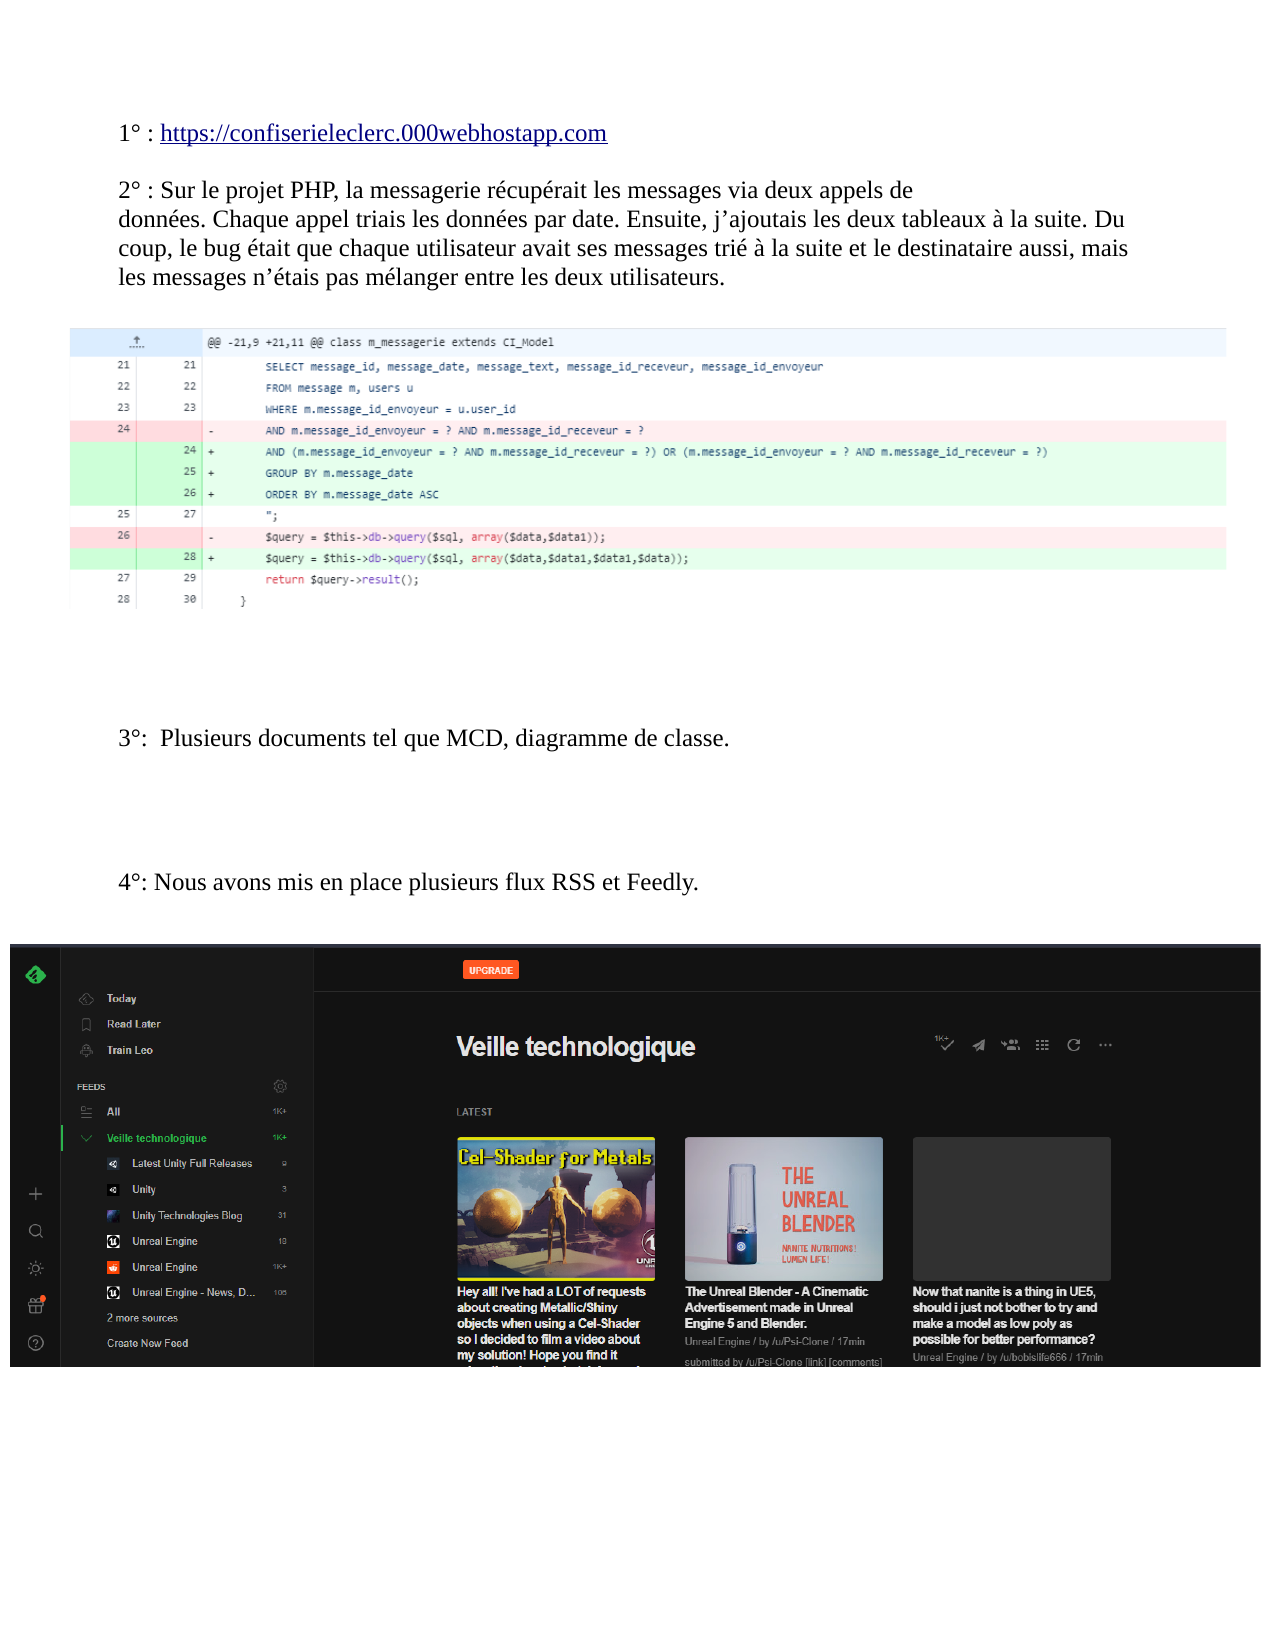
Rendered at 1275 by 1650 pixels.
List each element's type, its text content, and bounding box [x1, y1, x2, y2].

picture [10, 944, 1261, 1367]
picture [69, 328, 1227, 609]
text 3°: Plusieurs documents tel que MCD, diagramme de classe. [118, 723, 1157, 752]
text 2° : Sur le projet PHP, la messagerie récupérait les messages via deux appels de données. Chaque appel triais les données par date. Ensuite, j’ajoutais les deux tableaux à la suite. Du coup, le bug était que chaque utilisateur avait ses messages trié à la suite et le destinataire aussi, mais les messages n’étais pas mélanger entre les deux utilisateurs. [118, 176, 1157, 291]
text 1° : https://confiserieleclerc.000webhostapp.com [118, 118, 1157, 147]
text 4°: Nous avons mis en place plusieurs flux RSS et Feedly. [118, 867, 1157, 896]
